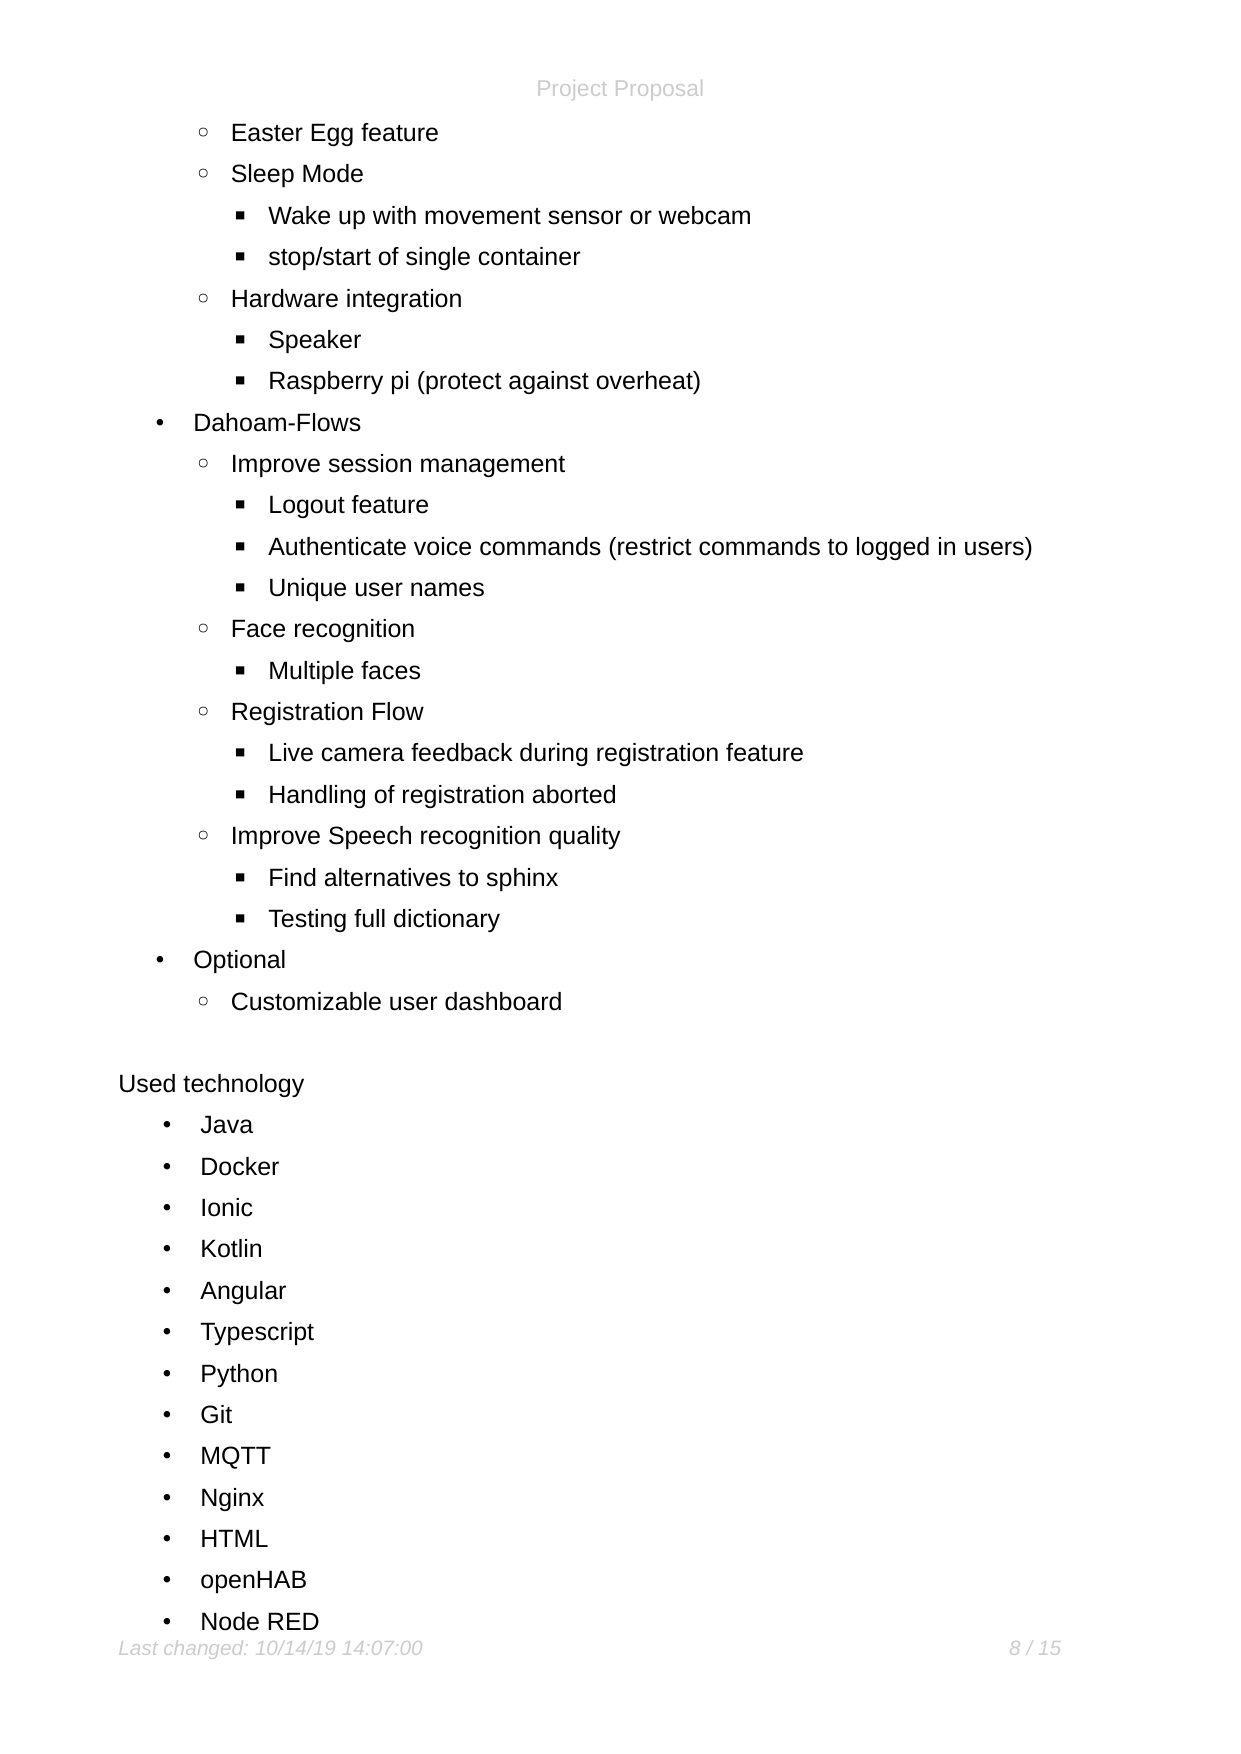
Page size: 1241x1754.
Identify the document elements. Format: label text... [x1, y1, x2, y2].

list Ionic [163, 1193, 1122, 1222]
list Authenticate voice commands (restrict commands to logged in users) [231, 532, 1122, 561]
list Find alternatives to sphinx [231, 862, 1122, 891]
list Easter Egg feature [193, 118, 1122, 147]
list Hardware integration [193, 283, 1122, 312]
list Live camera feedback during registration feature [231, 738, 1122, 767]
list Improve session management [193, 449, 1122, 478]
list Logout feature [231, 490, 1122, 519]
list HTML [163, 1524, 1122, 1553]
list MQTT [163, 1441, 1122, 1470]
list Dahoam-Flows [156, 408, 1122, 436]
list Speaker [231, 325, 1122, 354]
list Nginx [163, 1483, 1122, 1511]
list Face recognition [193, 614, 1122, 643]
list stop/start of single container [231, 242, 1122, 271]
list Optional [156, 945, 1122, 974]
list openHAB [163, 1565, 1122, 1594]
list Java [163, 1110, 1122, 1139]
list Wake up with movement sensor or webcam [231, 201, 1122, 230]
list Git [163, 1400, 1122, 1429]
list Docker [163, 1152, 1122, 1181]
list Improve Speech recognition quality [193, 821, 1122, 850]
list Handling of registration aborted [231, 780, 1122, 809]
list Unique user names [231, 573, 1122, 602]
list Raspberry pi (protect against overheat) [231, 366, 1122, 395]
list Testing full dictionary [231, 904, 1122, 933]
list Kotlin [163, 1234, 1122, 1263]
list Angular [163, 1276, 1122, 1305]
list Python [163, 1358, 1122, 1387]
list Customizable user dashboard [193, 987, 1122, 1015]
list Multiple faces [231, 656, 1122, 684]
list Typescript [163, 1317, 1122, 1346]
list Registration Flow [193, 697, 1122, 726]
list Node RED [163, 1607, 1122, 1636]
text Used technology [118, 1069, 1122, 1098]
list Sleep Mode [193, 159, 1122, 188]
